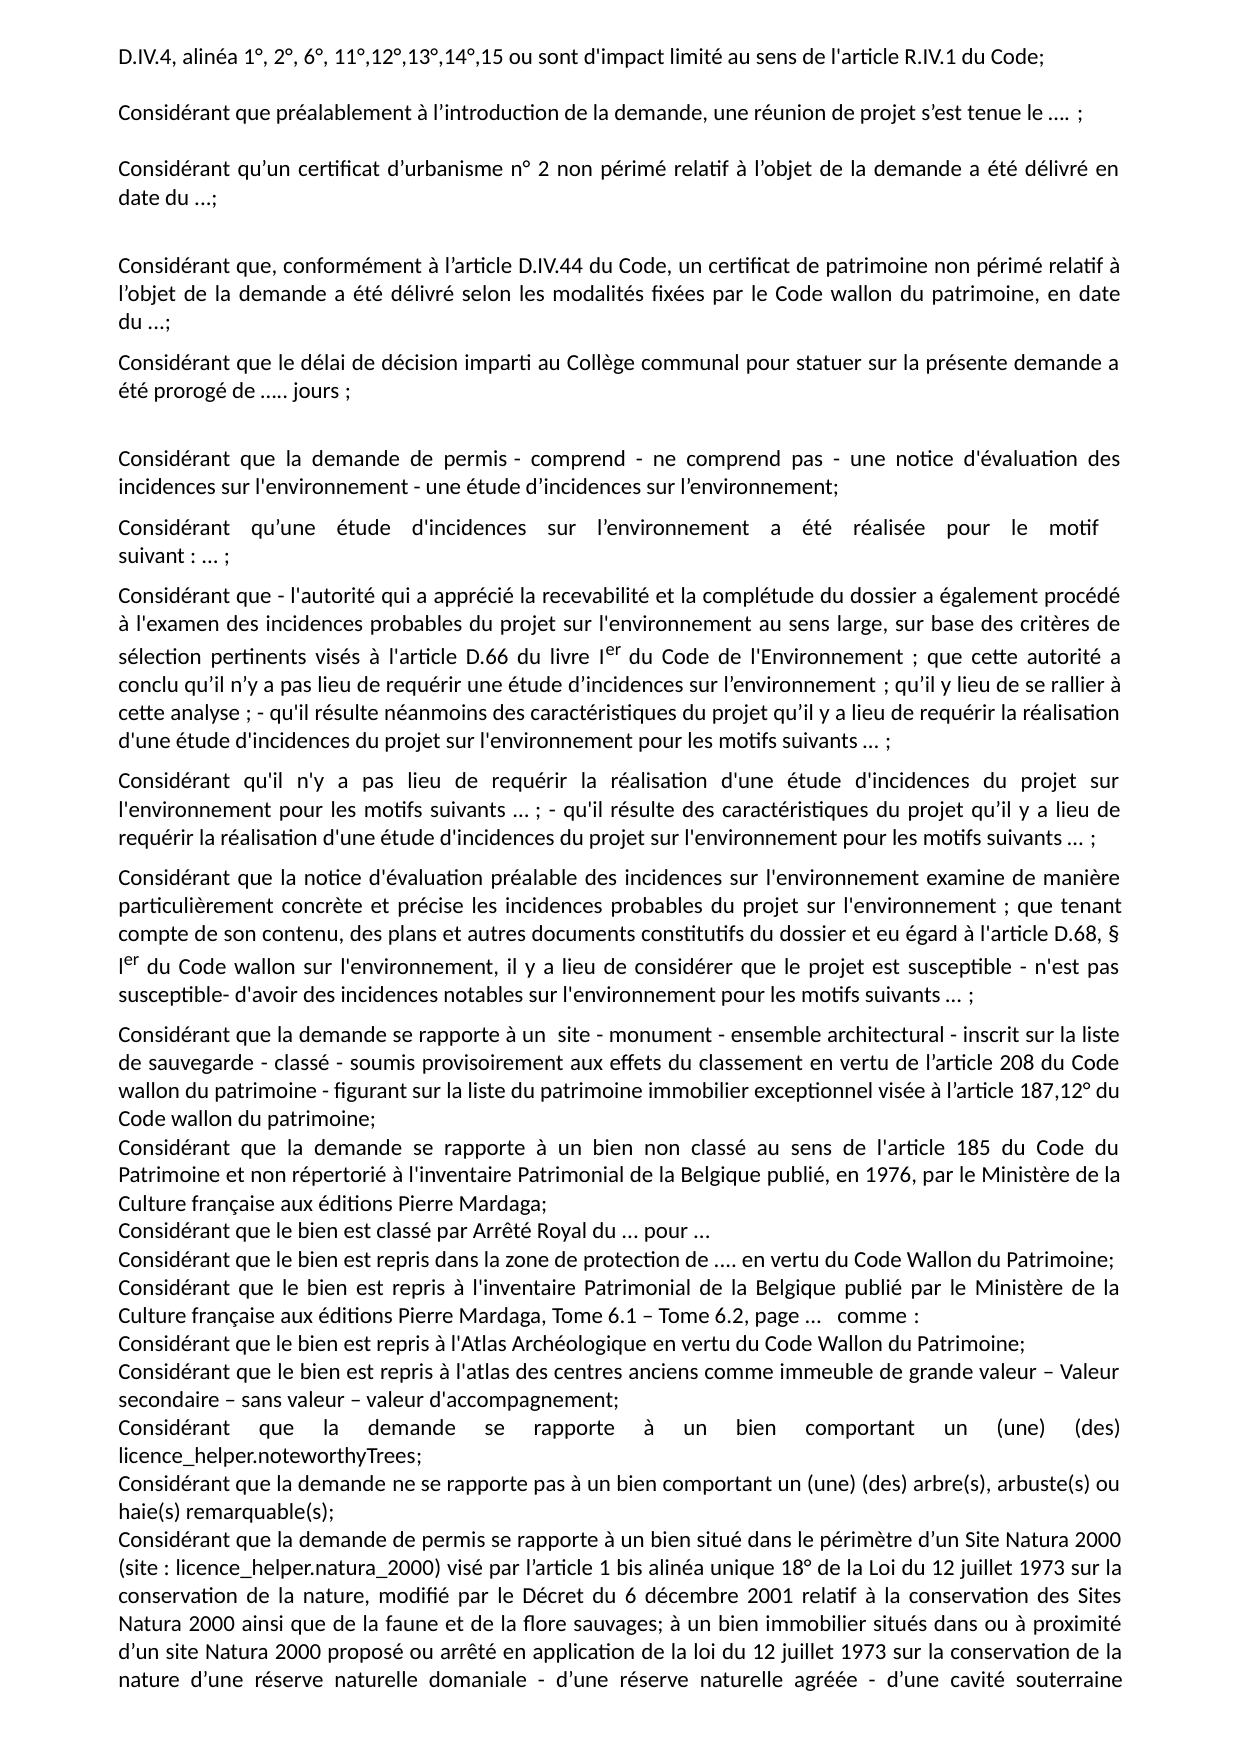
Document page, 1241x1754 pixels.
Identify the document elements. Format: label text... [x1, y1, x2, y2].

text Considérant que préalablement à l’introduction de la demande, une réunion de projet s’est tenue le …. ; [118, 98, 1122, 127]
text Considérant que la demande se rapporte à un bien comportant un (une) (des) licence_helper.noteworthyTrees; [118, 1413, 1122, 1469]
text Considérant que le bien est repris à l'inventaire Patrimonial de la Belgique publié par le Ministère de la Culture française aux éditions Pierre Mardaga, Tome 6.1 – Tome 6.2, page ... comme : [118, 1273, 1122, 1329]
text Considérant que le bien est classé par Arrêté Royal du ... pour ... [118, 1217, 1122, 1245]
text Considérant que, conformément à l’article D.IV.44 du Code, un certificat de patrimoine non périmé relatif à l’objet de la demande a été délivré selon les modalités fixées par le Code wallon du patrimoine, en date du ...; [118, 251, 1122, 335]
text Considérant que le bien est repris à l'atlas des centres anciens comme immeuble de grande valeur – Valeur secondaire – sans valeur – valeur d'accompagnement; [118, 1357, 1122, 1413]
text Considérant que le bien est repris dans la zone de protection de .... en vertu du Code Wallon du Patrimoine; [118, 1245, 1122, 1273]
text Considérant que la notice d'évaluation préalable des incidences sur l'environnement examine de manière particulièrement concrète et précise les incidences probables du projet sur l'environnement ; que tenant compte de son contenu, des plans et autres documents constitutifs du dossier et eu égard à l'article D.68, § ler du Code wallon sur l'environnement, il y a lieu de considérer que le projet est susceptible - n'est pas susceptible- d'avoir des incidences notables sur l'environnement pour les motifs suivants … ; [118, 863, 1122, 1008]
text Considérant qu’une étude d'incidences sur l’environnement a été réalisée pour le motif suivant : ... ; [118, 513, 1122, 569]
text Considérant que - l'autorité qui a apprécié la recevabilité et la complétude du dossier a également procédé à l'examen des incidences probables du projet sur l'environnement au sens large, sur base des critères de sélection pertinents visés à l'article D.66 du livre Ier du Code de l'Environnement ; que cette autorité a conclu qu’il n’y a pas lieu de requérir une étude d’incidences sur l’environnement ; qu’il y lieu de se rallier à cette analyse ; - qu'il résulte néanmoins des caractéristiques du projet qu’il y a lieu de requérir la réalisation d'une étude d'incidences du projet sur l'environnement pour les motifs suivants … ; [118, 581, 1122, 754]
text Considérant que le bien est repris à l'Atlas Archéologique en vertu du Code Wallon du Patrimoine; [118, 1329, 1122, 1357]
text Considérant que la demande ne se rapporte pas à un bien comportant un (une) (des) arbre(s), arbuste(s) ou haie(s) remarquable(s); [118, 1469, 1122, 1525]
text Considérant qu’un certificat d’urbanisme n° 2 non périmé relatif à l’objet de la demande a été délivré en date du ...; [118, 154, 1122, 211]
text Considérant qu'il n'y a pas lieu de requérir la réalisation d'une étude d'incidences du projet sur l'environnement pour les motifs suivants … ; - qu'il résulte des caractéristiques du projet qu’il y a lieu de requérir la réalisation d'une étude d'incidences du projet sur l'environnement pour les motifs suivants … ; [118, 767, 1122, 851]
text D.IV.4, alinéa 1°, 2°, 6°, 11°,12°,13°,14°,15 ou sont d'impact limité au sens de l'article R.IV.1 du Code; [118, 42, 1122, 71]
text Considérant que le délai de décision imparti au Collège communal pour statuer sur la présente demande a été prorogé de ….. jours ; [118, 348, 1122, 404]
text Considérant que la demande se rapporte à un site - monument - ensemble architectural - inscrit sur la liste de sauvegarde - classé - soumis provisoirement aux effets du classement en vertu de l’article 208 du Code wallon du patrimoine - figurant sur la liste du patrimoine immobilier exceptionnel visée à l’article 187,12° du Code wallon du patrimoine; [118, 1021, 1122, 1133]
text Considérant que la demande de permis - comprend - ne comprend pas - une notice d'évaluation des incidences sur l'environnement - une étude d’incidences sur l’environnement; [118, 444, 1122, 500]
text Considérant que la demande se rapporte à un bien non classé au sens de l'article 185 du Code du Patrimoine et non répertorié à l'inventaire Patrimonial de la Belgique publié, en 1976, par le Ministère de la Culture française aux éditions Pierre Mardaga; [118, 1133, 1122, 1217]
text Considérant que la demande de permis se rapporte à un bien situé dans le périmètre d’un Site Natura 2000 (site : licence_helper.natura_2000) visé par l’article 1 bis alinéa unique 18° de la Loi du 12 juillet 1973 sur la conservation de la nature, modifié par le Décret du 6 décembre 2001 relatif à la conservation des Sites Natura 2000 ainsi que de la faune et de la flore sauvages; à un bien immobilier situés dans ou à proximité d’un site Natura 2000 proposé ou arrêté en application de la loi du 12 juillet 1973 sur la conservation de la nature d’une réserve naturelle domaniale - d’une réserve naturelle agréée - d’une cavité souterraine [118, 1525, 1124, 1693]
